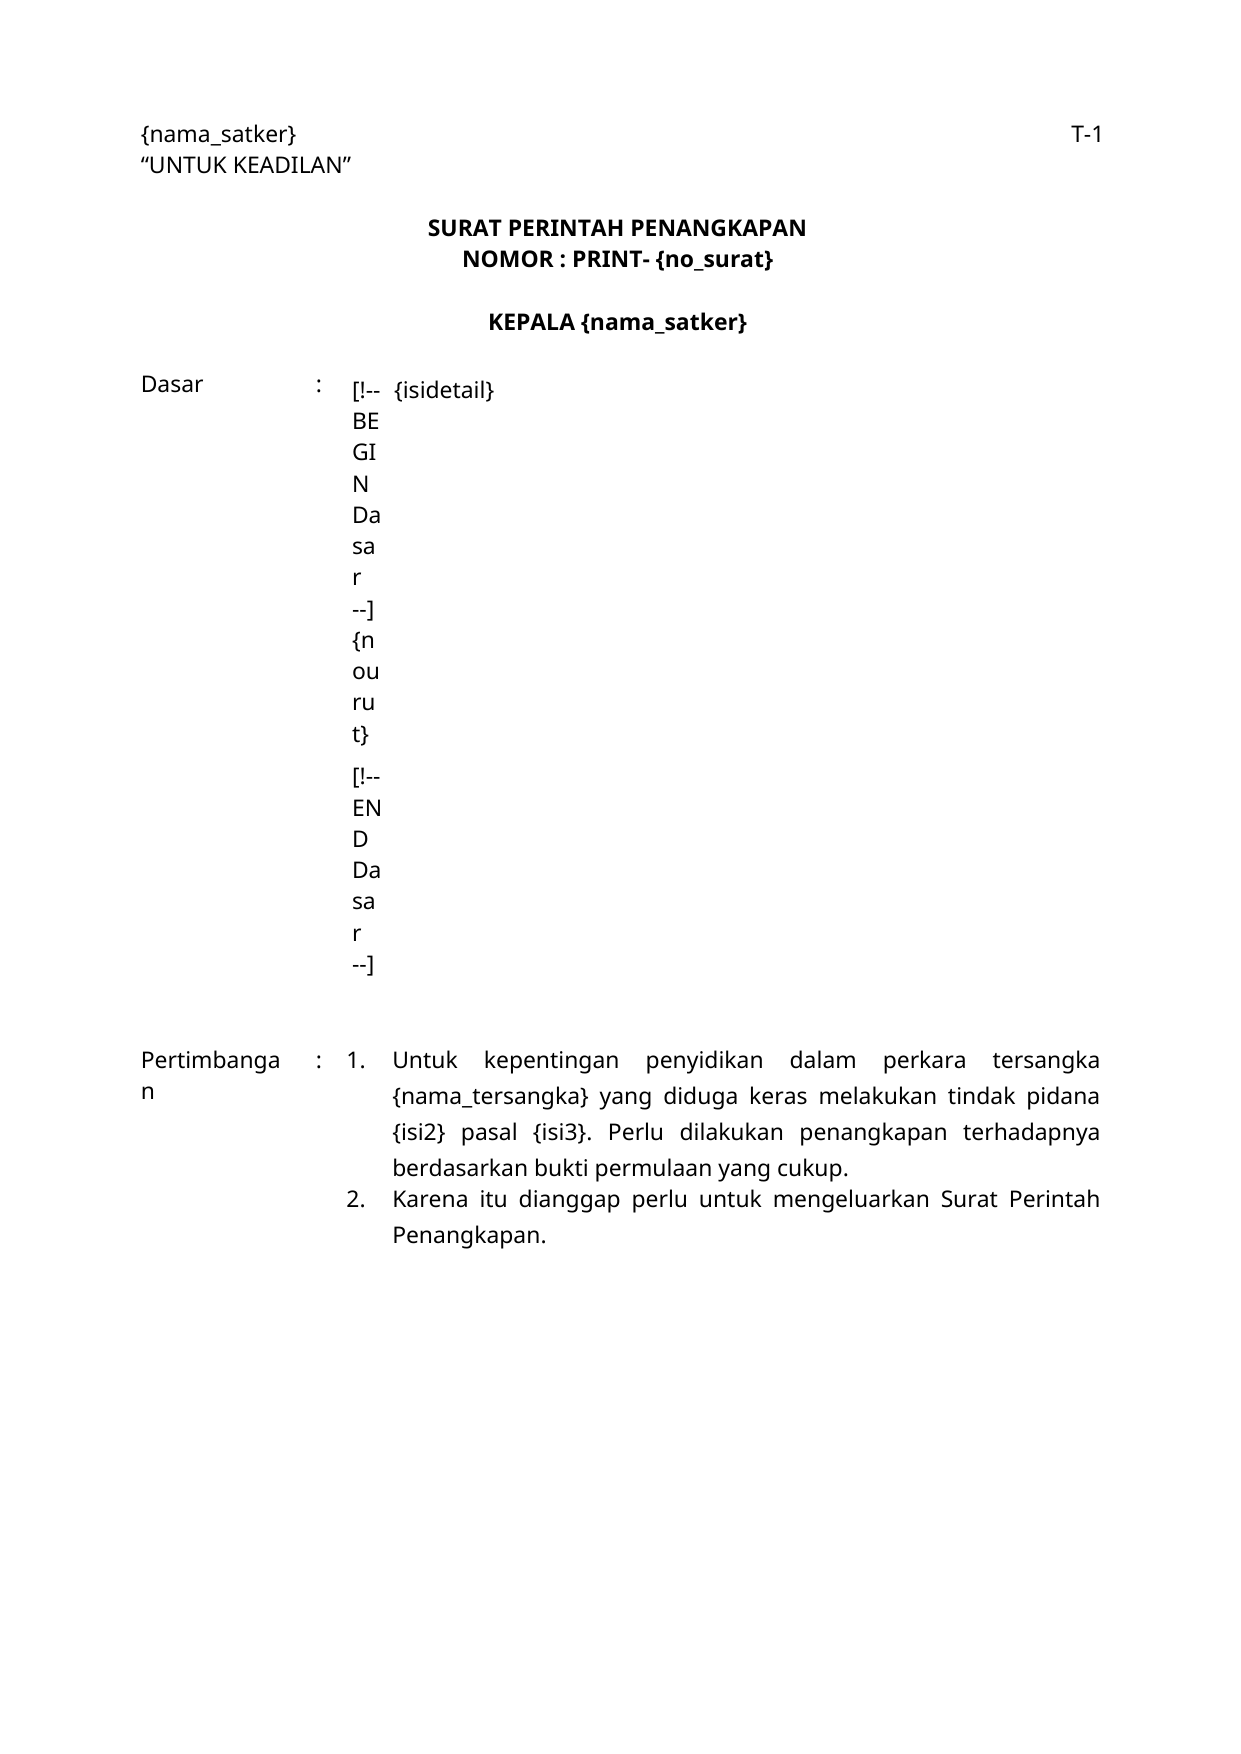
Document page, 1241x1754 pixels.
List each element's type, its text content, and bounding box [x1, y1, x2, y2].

table_header T-1 [912, 118, 1115, 149]
table_cell Pertimbangan [129, 1044, 304, 1282]
table_cell NOMOR : PRINT- {no_surat} [118, 243, 1117, 306]
table_cell [335, 1250, 381, 1282]
table_cell “UNTUK KEADILAN” [129, 149, 853, 181]
table_header [335, 368, 1112, 1013]
table_cell : [304, 1044, 335, 1282]
table_cell [129, 1013, 1112, 1044]
table_header : [304, 368, 335, 1013]
table_header {nama_satker} [129, 118, 853, 149]
table_cell SURAT PERINTAH PENANGKAPAN [118, 212, 1117, 243]
table_cell [118, 337, 1117, 368]
table_cell [381, 1250, 1112, 1282]
table_header {isidetail} [388, 368, 1101, 754]
table_header [!-- BEGIN Dasar --]{nourut} [346, 368, 388, 754]
table_cell [388, 755, 1101, 985]
table_cell [129, 1282, 1112, 1625]
table_cell [118, 368, 129, 1625]
table_header [853, 118, 912, 149]
table_header Dasar [129, 368, 304, 1013]
table_cell Untuk kepentingan penyidikan dalam perkara tersangka {nama_tersangka} yang diduga keras melakukan tindak pidana {isi2} pasal {isi3}. Perlu dilakukan penangkapan terhadapnya berdasarkan bukti permulaan yang cukup. [381, 1044, 1112, 1183]
table_cell [!-- END Dasar --] [346, 755, 388, 985]
table_cell Karena itu dianggap perlu untuk mengeluarkan Surat Perintah Penangkapan. [381, 1183, 1112, 1250]
table_cell 2. [335, 1183, 381, 1250]
table_header [118, 118, 1117, 212]
table_cell 1. [335, 1044, 381, 1183]
table_cell [912, 149, 1115, 181]
table_cell [1112, 368, 1117, 1625]
table_cell [853, 149, 912, 181]
table_cell KEPALA {nama_satker} [118, 306, 1117, 337]
